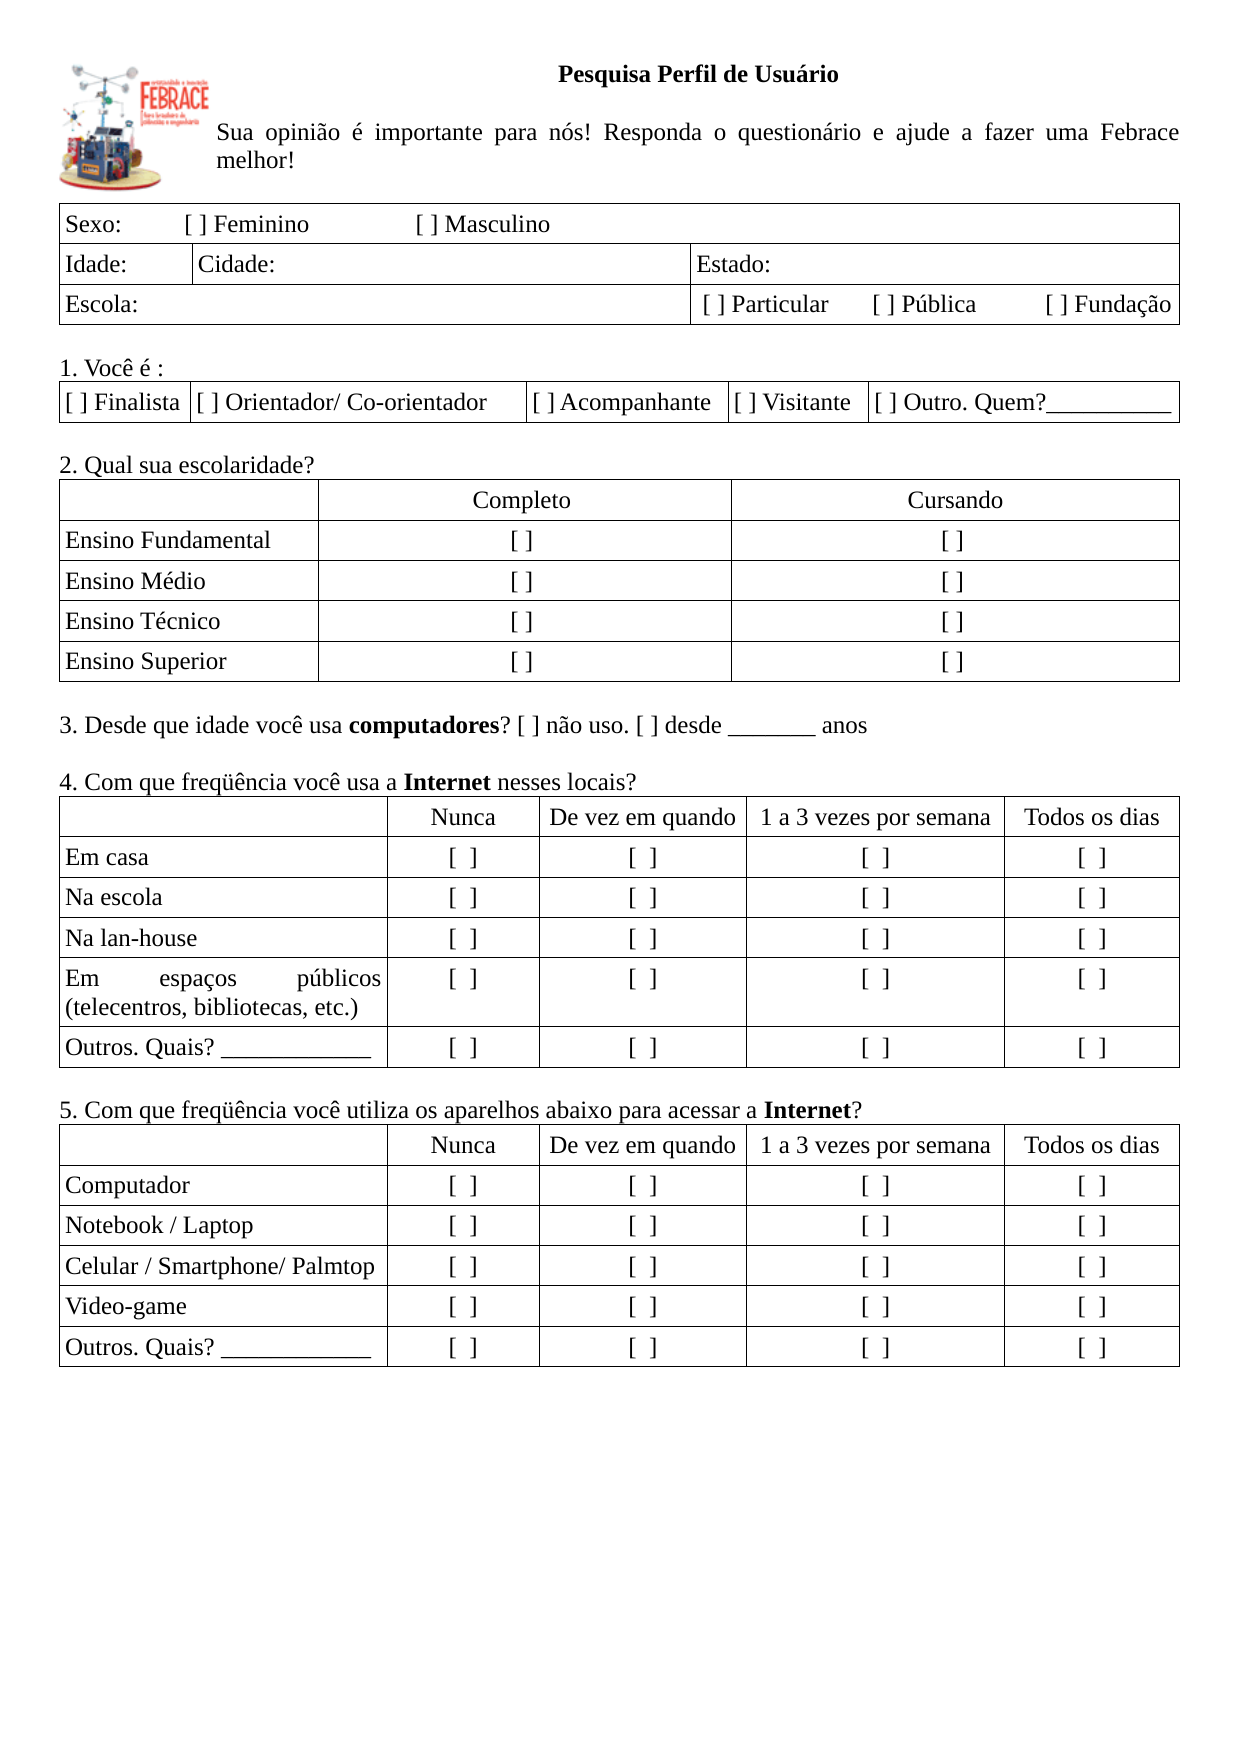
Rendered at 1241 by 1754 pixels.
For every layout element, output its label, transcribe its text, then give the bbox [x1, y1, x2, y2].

table_cell [ ] [388, 1246, 539, 1285]
table_header Sexo: [ ] Feminino [ ] Masculino [60, 204, 1179, 243]
table_cell [ ] [540, 878, 746, 917]
table_cell [ ] [1005, 958, 1179, 1026]
table_cell [ ] [747, 918, 1004, 957]
table_cell [ ] [747, 878, 1004, 917]
table_cell [ ] [1005, 1246, 1179, 1285]
table_cell Video-game [60, 1286, 387, 1326]
table_header [ ] Finalista [60, 382, 190, 422]
table_header [60, 797, 387, 836]
table_cell Celular / Smartphone/ Palmtop [60, 1246, 387, 1285]
table_cell Outros. Quais? ____________ [60, 1327, 387, 1366]
table_cell [ ] [540, 918, 746, 957]
table_cell Em espaços públicos (telecentros, bibliotecas, etc.) [60, 958, 387, 1026]
table_cell [ ] [747, 1027, 1004, 1067]
table_cell Na escola [60, 878, 387, 917]
table_cell [ ] [1005, 1327, 1179, 1366]
table_cell [ ] [540, 1286, 746, 1326]
table_cell [ ] [540, 837, 746, 877]
table_cell [ ] [388, 958, 539, 1026]
table_cell [ ] [732, 521, 1179, 560]
table_cell [ ] [1005, 837, 1179, 877]
table_header Nunca [388, 1125, 539, 1164]
table_cell Estado: [691, 244, 1179, 283]
table_cell Na lan-house [60, 918, 387, 957]
table_header 1 a 3 vezes por semana [747, 1125, 1004, 1164]
table_cell Ensino Superior [60, 642, 318, 681]
table_cell [ ] [319, 561, 731, 600]
table_header De vez em quando [540, 1125, 746, 1164]
table_cell [ ] [388, 1027, 539, 1067]
table_cell [ ] [1005, 1286, 1179, 1326]
table_cell [ ] Particular [ ] Pública [ ] Fundação [691, 285, 1179, 324]
table_cell [ ] [1005, 918, 1179, 957]
table_cell [ ] [540, 1027, 746, 1067]
table_cell Escola: [60, 285, 690, 324]
table_cell Ensino Fundamental [60, 521, 318, 560]
table_cell Notebook / Laptop [60, 1206, 387, 1245]
table_header [60, 1125, 387, 1164]
text 1. Você é : [59, 353, 1181, 381]
table_cell [ ] [1005, 1166, 1179, 1205]
table_header [ ] Outro. Quem?__________ [869, 382, 1179, 422]
table_cell [ ] [732, 642, 1179, 681]
table_cell [ ] [388, 1166, 539, 1205]
text Sua opinião é importante para nós! Responda o questionário e ajude a fazer uma Febrace melhor! [217, 117, 1181, 174]
table_header [60, 480, 318, 519]
table_header [ ] Acompanhante [527, 382, 728, 422]
table_header Todos os dias [1005, 1125, 1179, 1164]
table_cell Em casa [60, 837, 387, 877]
table_cell [ ] [540, 1166, 746, 1205]
table_cell [ ] [1005, 878, 1179, 917]
table_cell [ ] [1005, 1206, 1179, 1245]
table_cell Ensino Médio [60, 561, 318, 600]
table_header 1 a 3 vezes por semana [747, 797, 1004, 836]
table_cell [ ] [732, 561, 1179, 600]
table_cell [ ] [747, 1246, 1004, 1285]
table_cell [ ] [540, 1206, 746, 1245]
table_header Completo [319, 480, 731, 519]
text 2. Qual sua escolaridade? [59, 451, 1181, 479]
table_cell [ ] [319, 521, 731, 560]
table_cell [ ] [540, 1246, 746, 1285]
table_cell Computador [60, 1166, 387, 1205]
table_header Nunca [388, 797, 539, 836]
table_cell [ ] [388, 918, 539, 957]
table_cell [ ] [747, 1166, 1004, 1205]
table_cell [ ] [319, 642, 731, 681]
table_cell Ensino Técnico [60, 601, 318, 641]
table_cell [ ] [388, 878, 539, 917]
table_cell Outros. Quais? ____________ [60, 1027, 387, 1067]
table_cell [ ] [319, 601, 731, 641]
table_cell [ ] [747, 1206, 1004, 1245]
table_cell [ ] [1005, 1027, 1179, 1067]
table_cell [ ] [540, 958, 746, 1026]
table_cell [ ] [732, 601, 1179, 641]
table_cell [ ] [747, 837, 1004, 877]
table_cell [ ] [388, 1286, 539, 1326]
table_cell [ ] [388, 837, 539, 877]
table_cell [ ] [388, 1206, 539, 1245]
table_header De vez em quando [540, 797, 746, 836]
table_header Cursando [732, 480, 1179, 519]
table_cell [ ] [747, 1286, 1004, 1326]
text Pesquisa Perfil de Usuário [59, 59, 1181, 88]
table_cell [ ] [747, 958, 1004, 1026]
table_cell [ ] [388, 1327, 539, 1366]
picture [50, 60, 217, 197]
table_cell Cidade: [193, 244, 690, 283]
table_header [ ] Visitante [729, 382, 868, 422]
table_cell [ ] [540, 1327, 746, 1366]
table_cell Idade: [60, 244, 192, 283]
table_cell [ ] [747, 1327, 1004, 1366]
text 5. Com que freqüência você utiliza os aparelhos abaixo para acessar a Internet? [59, 1095, 1181, 1124]
table_header [ ] Orientador/ Co-orientador [191, 382, 526, 422]
table_header Todos os dias [1005, 797, 1179, 836]
text 3. Desde que idade você usa computadores? [ ] não uso. [ ] desde _______ anos [59, 710, 1181, 738]
text 4. Com que freqüência você usa a Internet nesses locais? [59, 767, 1181, 796]
